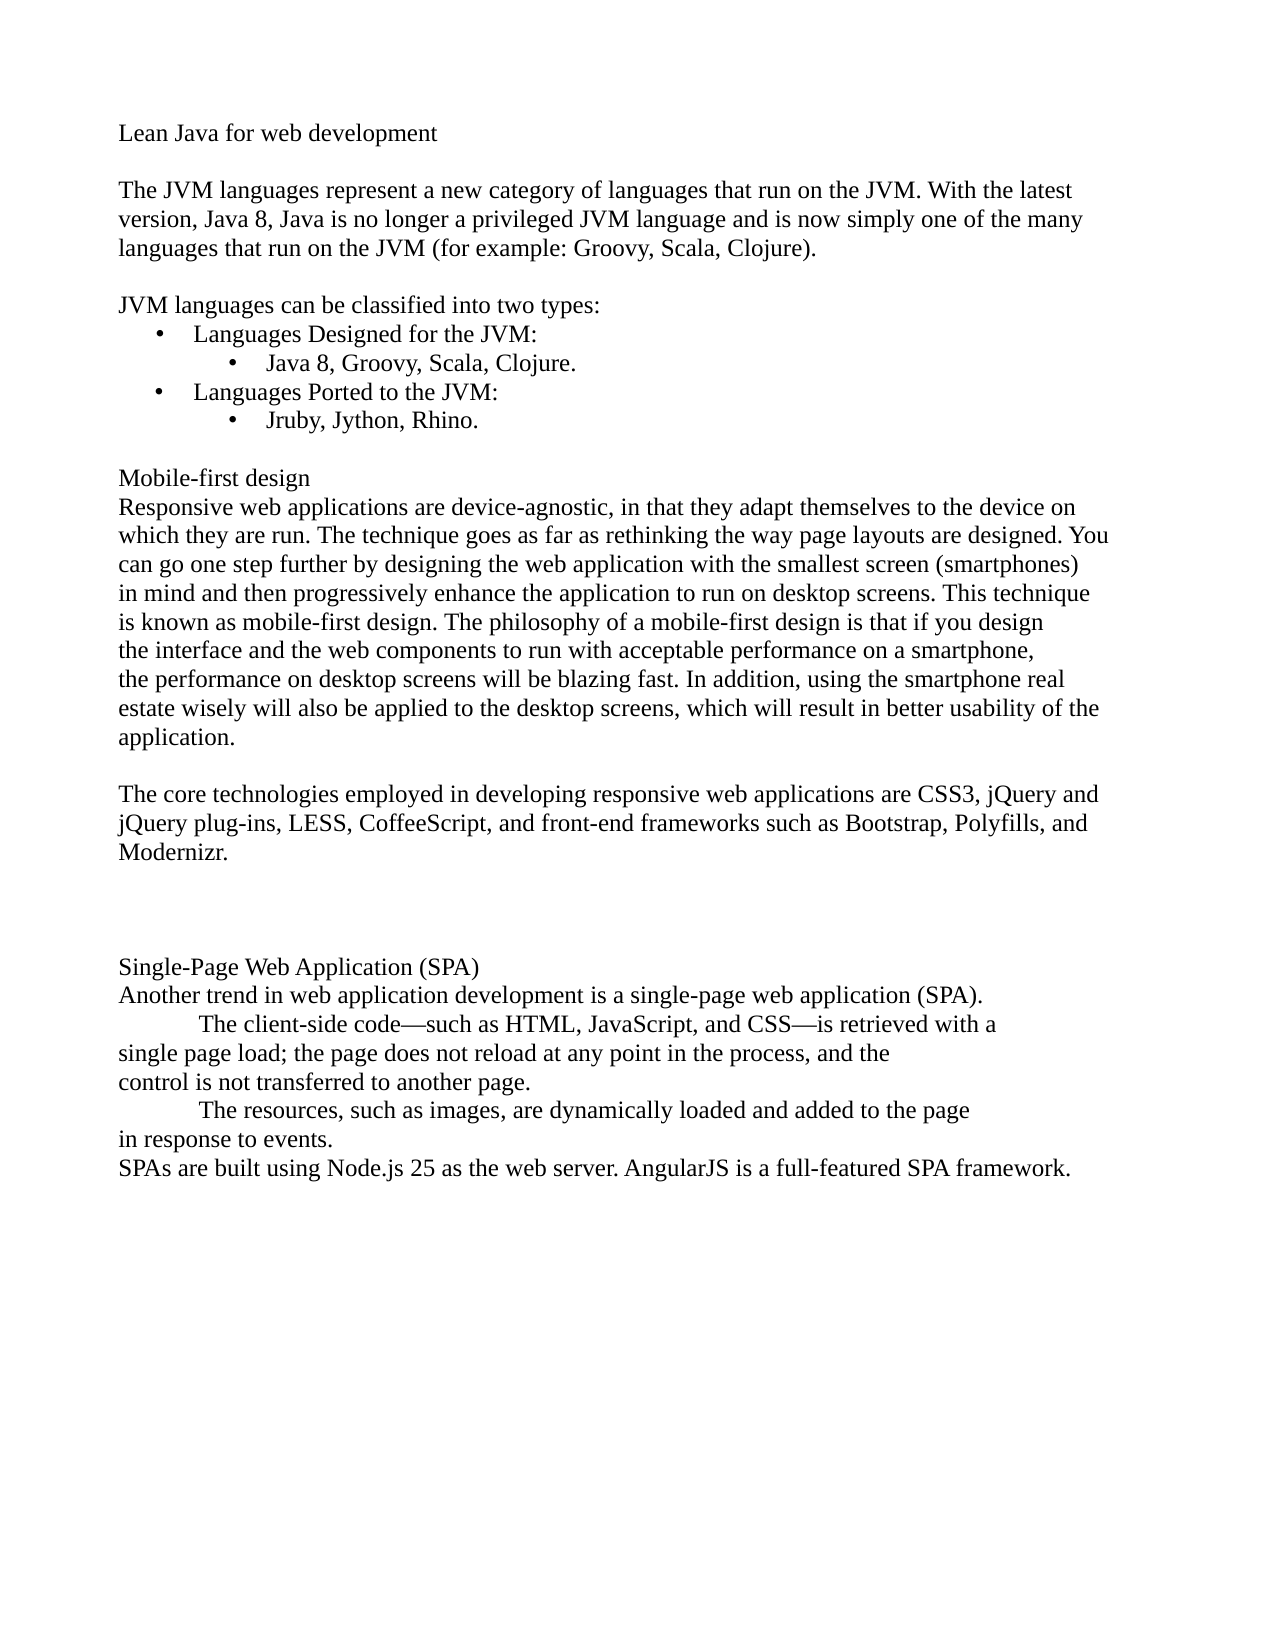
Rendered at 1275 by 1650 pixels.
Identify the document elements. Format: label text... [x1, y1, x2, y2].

text which they are run. The technique goes as far as rethinking the way page layouts are designed. You [118, 521, 1157, 549]
list Languages Ported to the JVM: [154, 377, 1157, 406]
text  The client-side code—such as HTML, JavaScript, and CSS—is retrieved with a [118, 1009, 1157, 1038]
text single page load; the page does not reload at any point in the process, and the [118, 1038, 1157, 1067]
text in response to events. [118, 1124, 1157, 1153]
text version, Java 8, Java is no longer a privileged JVM language and is now simply one of the many languages that run on the JVM (for example: Groovy, Scala, Clojure). [118, 204, 1157, 262]
text in mind and then progressively enhance the application to run on desktop screens. This technique [118, 578, 1157, 607]
text control is not transferred to another page. [118, 1067, 1157, 1096]
text SPAs are built using Node.js 25 as the web server. AngularJS is a full-featured SPA framework. [118, 1153, 1157, 1182]
text The JVM languages represent a new category of languages that run on the JVM. With the latest [118, 176, 1157, 204]
list Java 8, Groovy, Scala, Clojure. [228, 348, 1157, 377]
text Another trend in web application development is a single-page web application (SPA). [118, 981, 1157, 1009]
text Responsive web applications are device-agnostic, in that they adapt themselves to the device on [118, 492, 1157, 521]
text the performance on desktop screens will be blazing fast. In addition, using the smartphone real [118, 664, 1157, 693]
text JVM languages can be classified into two types: [118, 291, 1157, 319]
text estate wisely will also be applied to the desktop screens, which will result in better usability of the [118, 693, 1157, 722]
text Lean Java for web development [118, 118, 1157, 147]
text the interface and the web components to run with acceptable performance on a smartphone, [118, 636, 1157, 664]
list Jruby, Jython, Rhino. [228, 406, 1157, 434]
text application. [118, 722, 1157, 751]
text  The resources, such as images, are dynamically loaded and added to the page [118, 1096, 1157, 1124]
text Mobile-first design [118, 463, 1157, 492]
text The core technologies employed in developing responsive web applications are CSS3, jQuery and jQuery plug-ins, LESS, CoffeeScript, and front-end frameworks such as Bootstrap, Polyfills, and Modernizr. [118, 779, 1157, 866]
list Languages Designed for the JVM: [156, 319, 1157, 348]
text Single-Page Web Application (SPA) [118, 952, 1157, 981]
text is known as mobile-first design. The philosophy of a mobile-first design is that if you design [118, 607, 1157, 636]
text can go one step further by designing the web application with the smallest screen (smartphones) [118, 549, 1157, 578]
